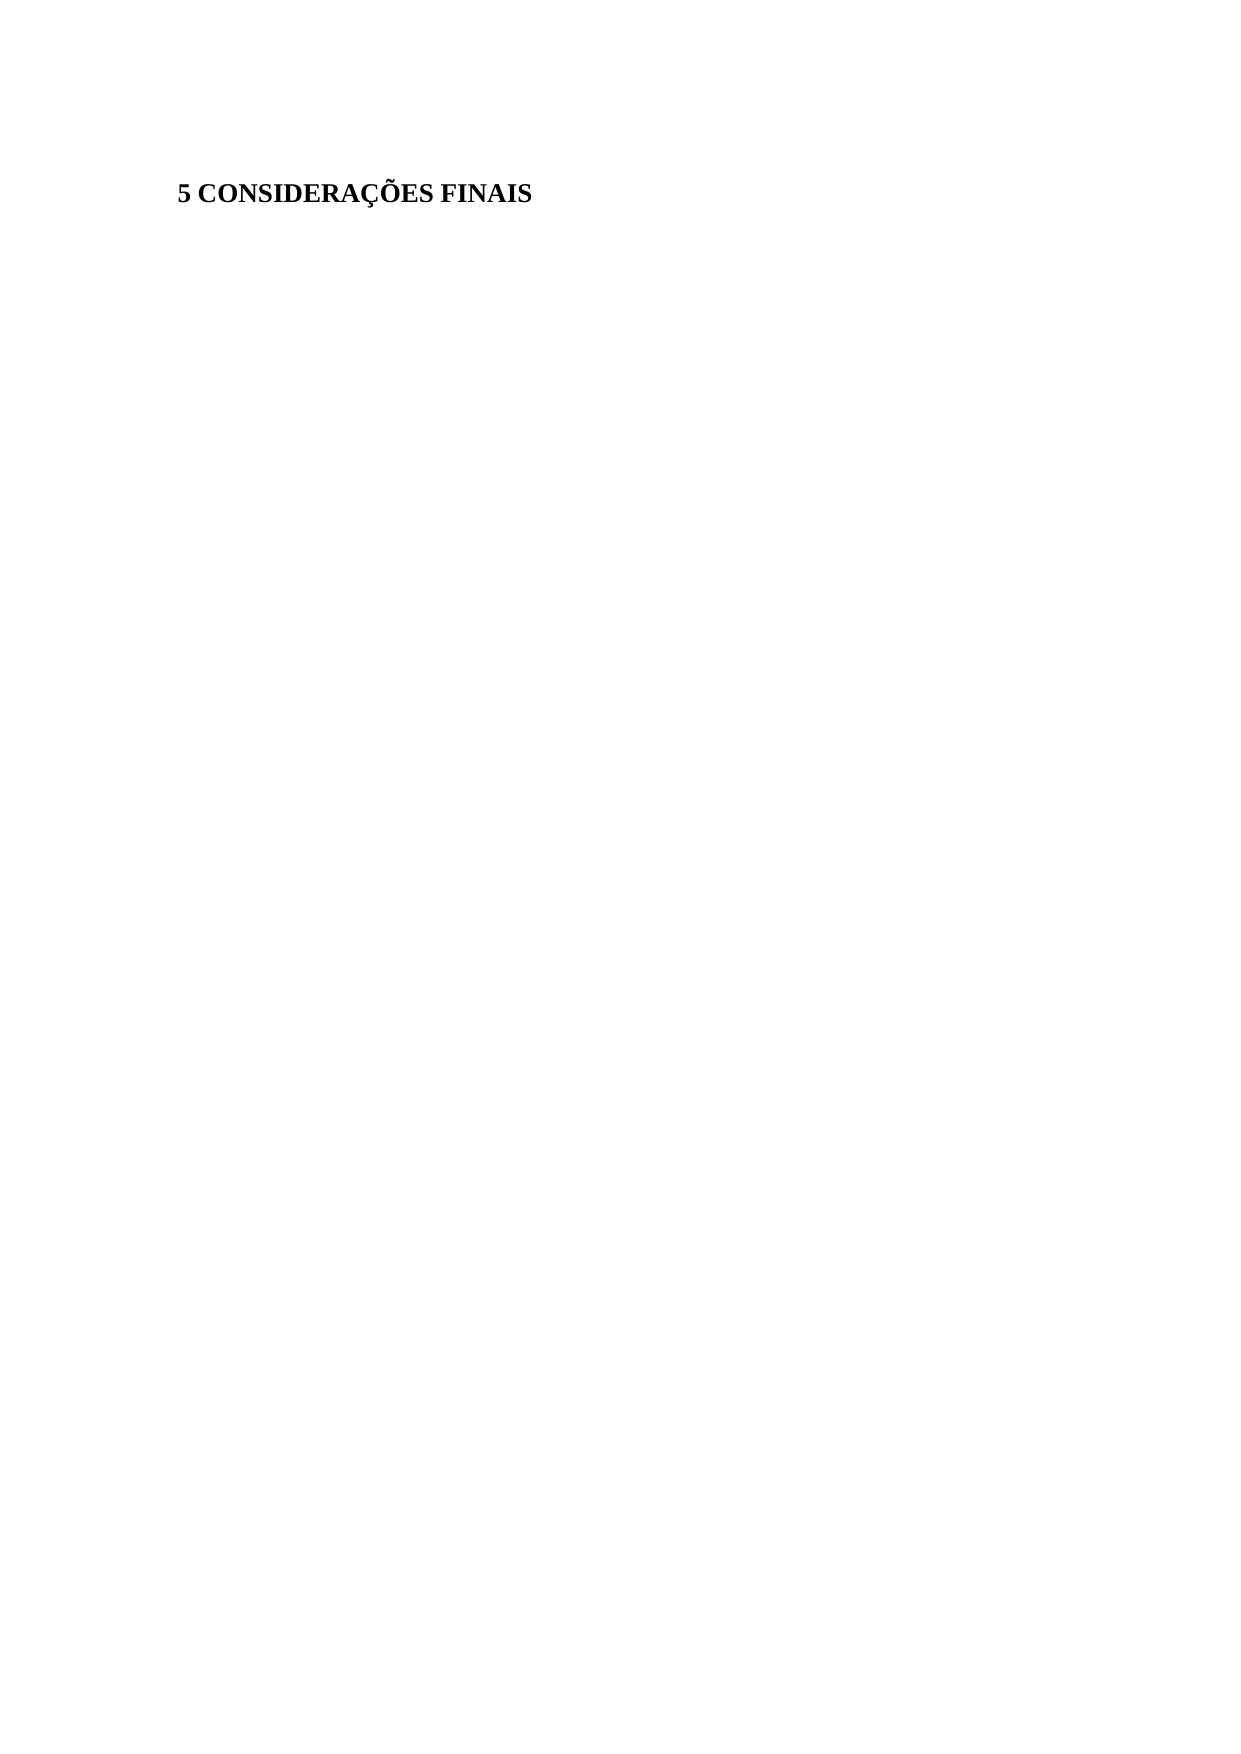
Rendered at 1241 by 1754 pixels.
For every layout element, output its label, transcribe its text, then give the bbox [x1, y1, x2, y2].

subtitle 5 Considerações finais [177, 177, 1122, 208]
